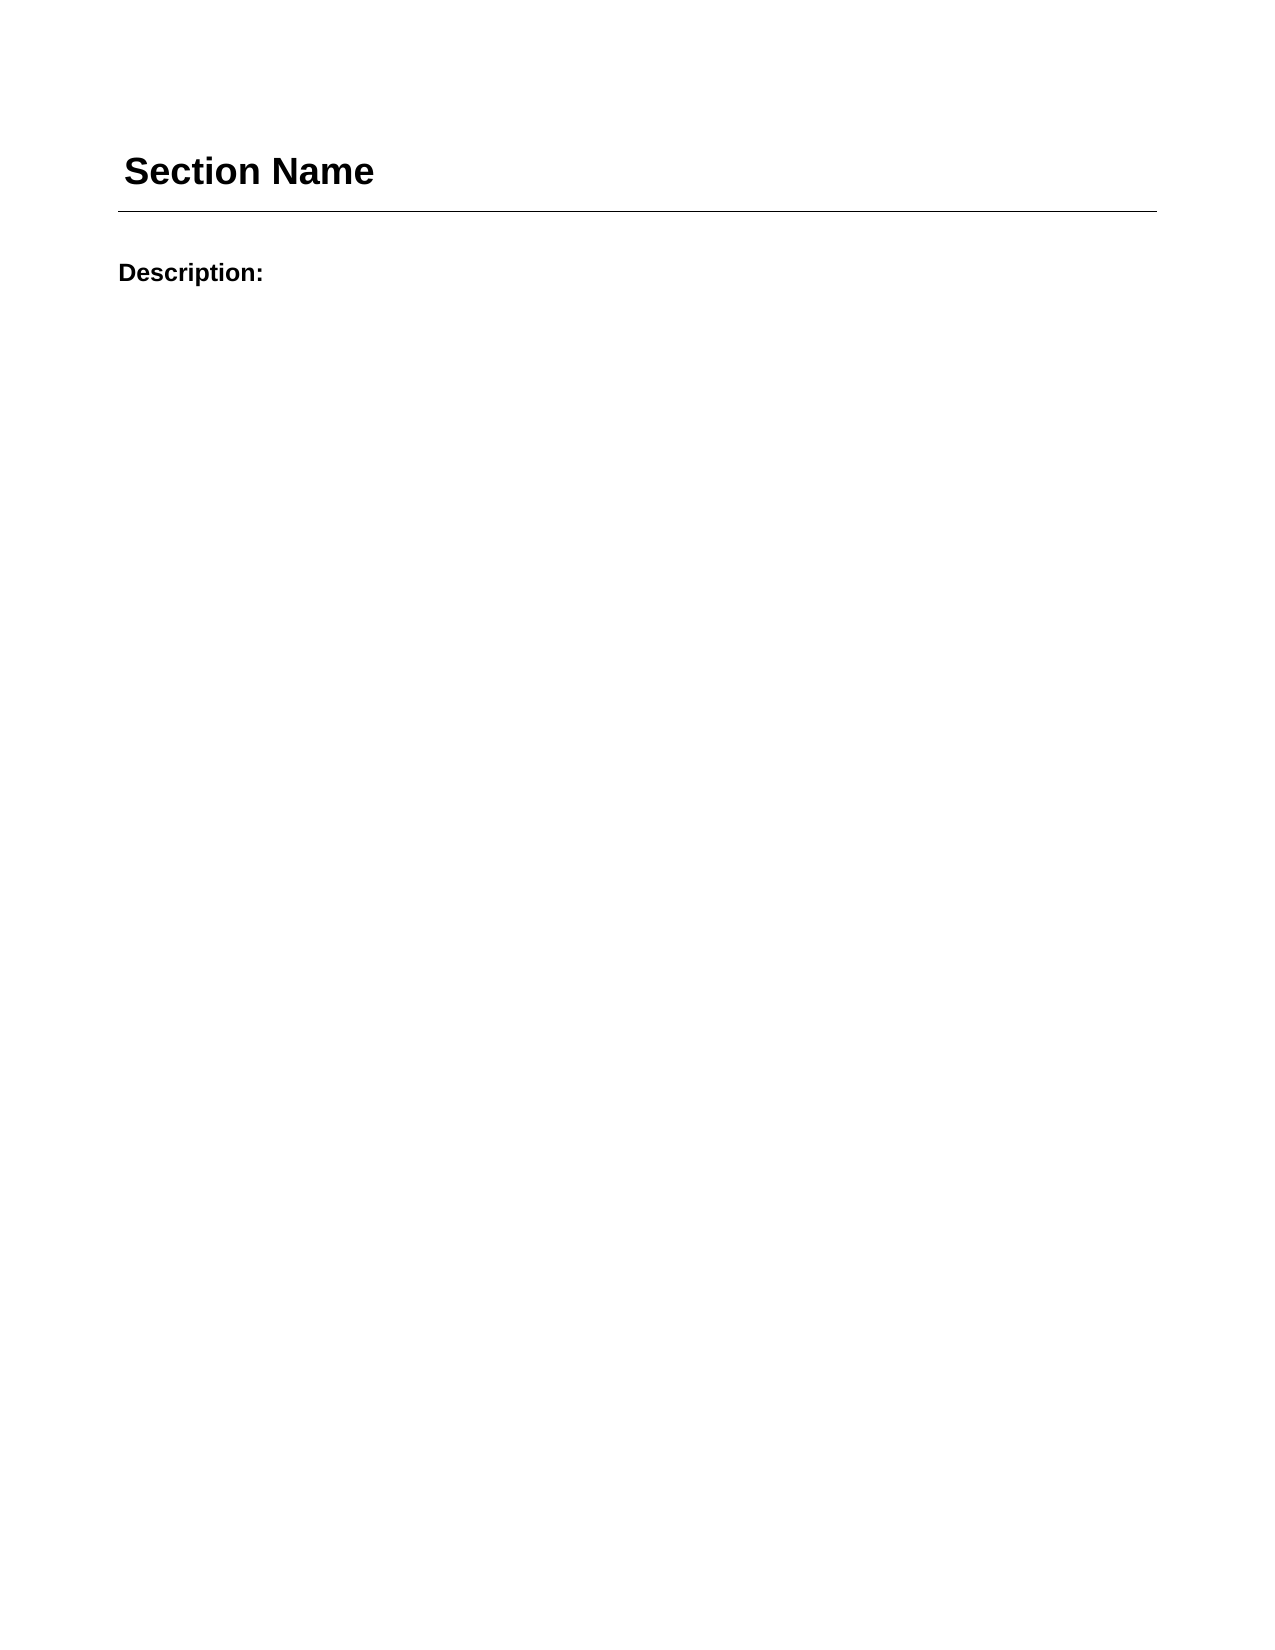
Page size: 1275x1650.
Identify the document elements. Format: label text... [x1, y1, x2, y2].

table_header Section Name [118, 118, 1157, 211]
text Description: [118, 258, 1157, 286]
